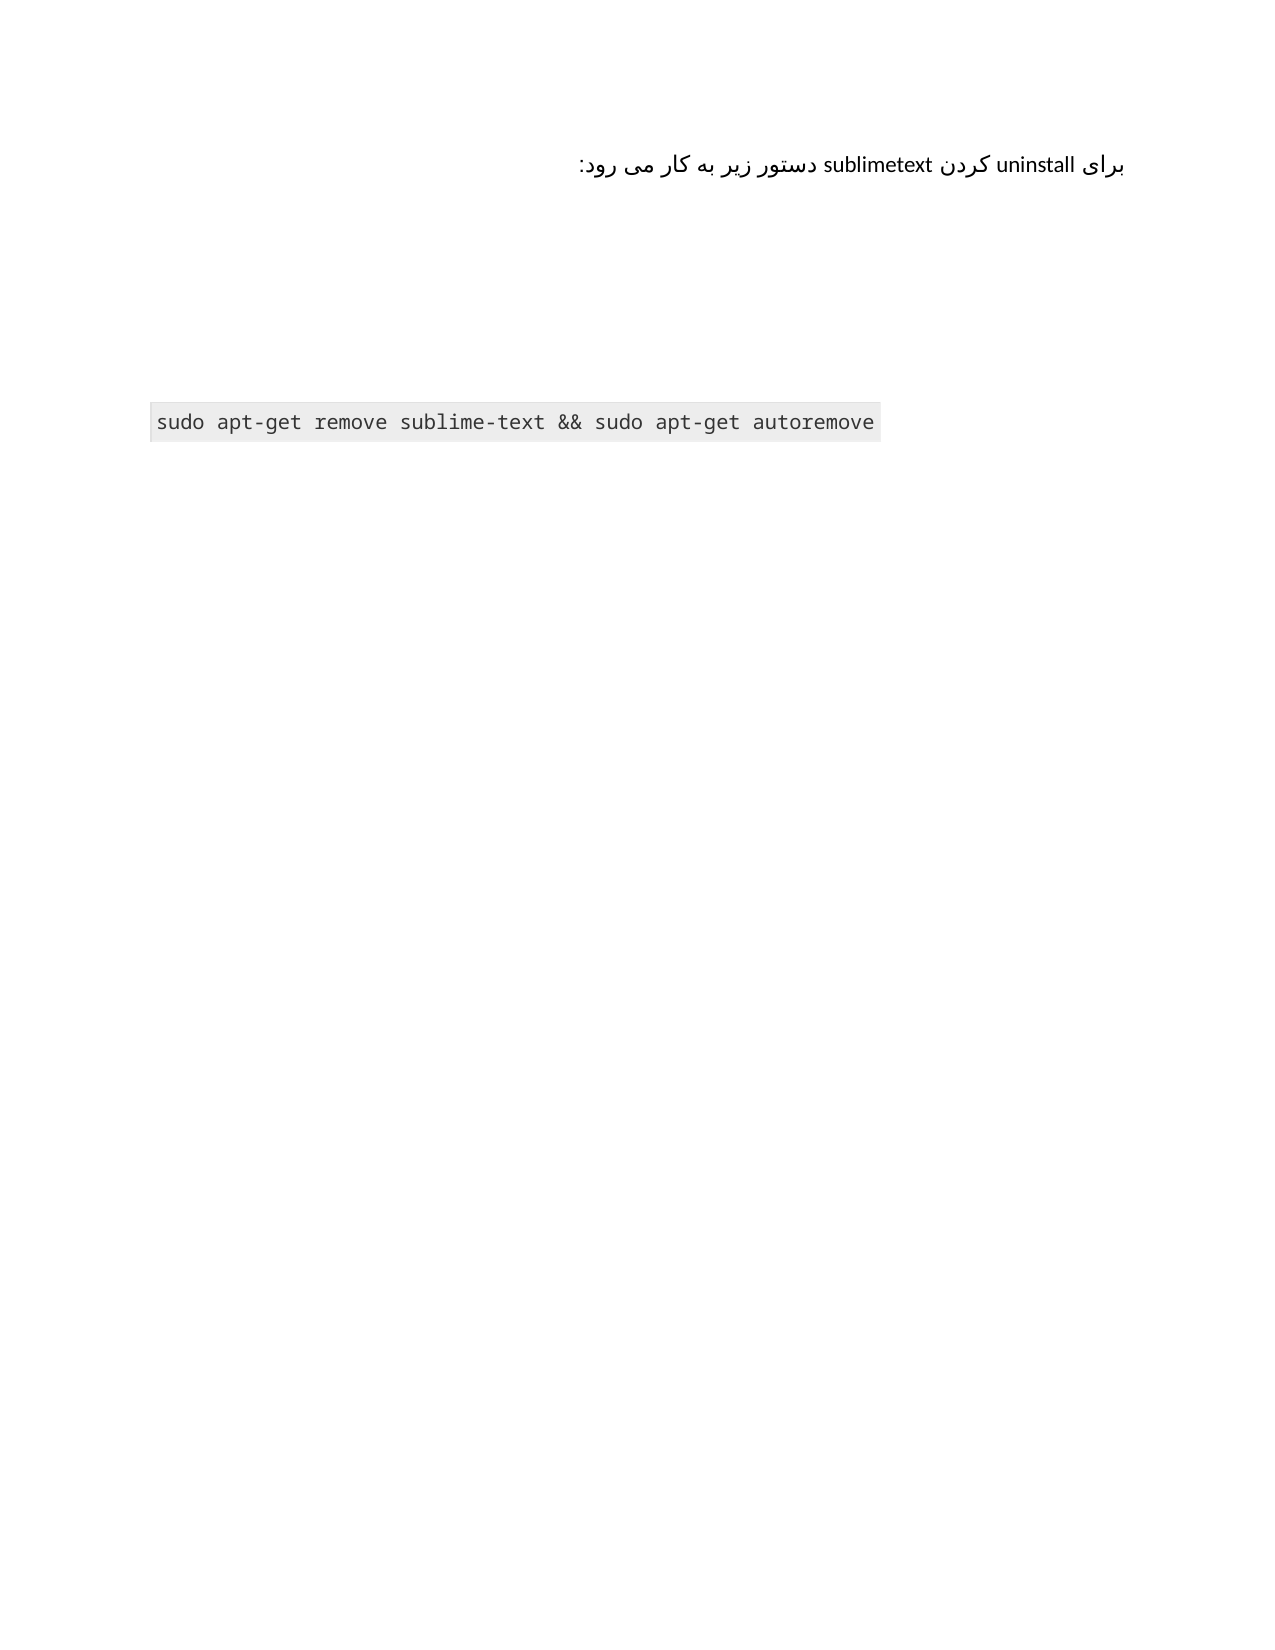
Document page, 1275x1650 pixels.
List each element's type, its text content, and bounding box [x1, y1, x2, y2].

text برای uninstall کردن sublimetext دستور زیر به کار می رود: [150, 150, 1125, 271]
text sudo apt-get remove sublime-text && sudo apt-get autoremove [152, 403, 880, 440]
text [881, 402, 1125, 442]
